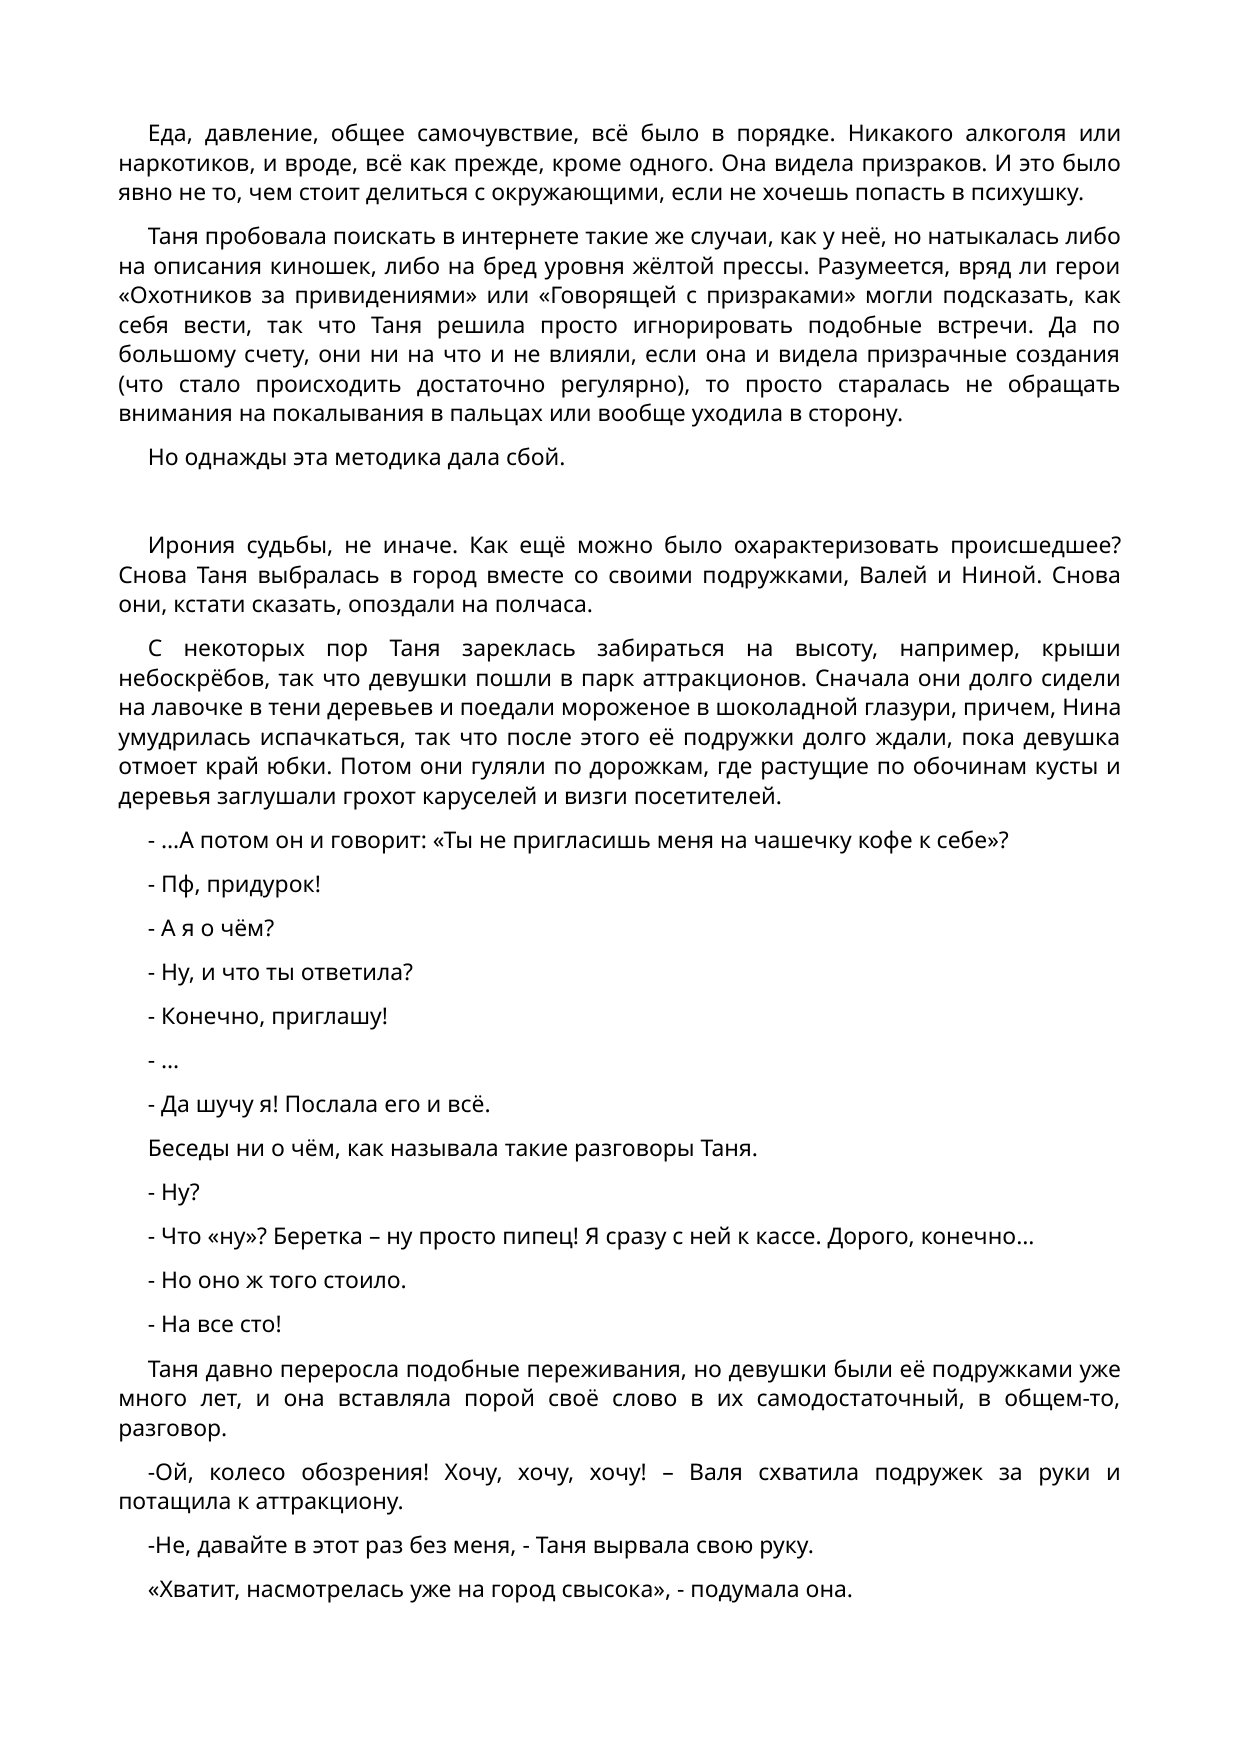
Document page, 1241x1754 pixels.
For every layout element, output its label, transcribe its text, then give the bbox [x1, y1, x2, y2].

text - Да шучу я! Послала его и всё. [118, 1089, 1122, 1118]
text Беседы ни о чём, как называла такие разговоры Таня. [118, 1133, 1122, 1163]
text С некоторых пор Таня зареклась забираться на высоту, например, крыши небоскрёбов, так что девушки пошли в парк аттракционов. Сначала они долго сидели на лавочке в тени деревьев и поедали мороженое в шоколадной глазури, причем, Нина умудрилась испачкаться, так что после этого её подружки долго ждали, пока девушка отмоет край юбки. Потом они гуляли по дорожкам, где растущие по обочинам кусты и деревья заглушали грохот каруселей и визги посетителей. [118, 633, 1122, 810]
text Таня пробовала поискать в интернете такие же случаи, как у неё, но натыкалась либо на описания киношек, либо на бред уровня жёлтой прессы. Разумеется, вряд ли герои «Охотников за привидениями» или «Говорящей с призраками» могли подсказать, как себя вести, так что Таня решила просто игнорировать подобные встречи. Да по большому счету, они ни на что и не влияли, если она и видела призрачные создания (что стало происходить достаточно регулярно), то просто старалась не обращать внимания на покалывания в пальцах или вообще уходила в сторону. [118, 221, 1122, 427]
text Таня давно переросла подобные переживания, но девушки были её подружками уже много лет, и она вставляла порой своё слово в их самодостаточный, в общем-то, разговор. [118, 1353, 1122, 1442]
text - Но оно ж того стоило. [118, 1265, 1122, 1295]
text - Ну? [118, 1177, 1122, 1207]
text -Ой, колесо обозрения! Хочу, хочу, хочу! – Валя схватила подружек за руки и потащила к аттракциону. [118, 1456, 1122, 1515]
text - На все сто! [118, 1309, 1122, 1339]
text - … [118, 1045, 1122, 1074]
text - …А потом он и говорит: «Ты не пригласишь меня на чашечку кофе к себе»? [118, 825, 1122, 854]
text - Пф, придурок! [118, 869, 1122, 898]
text Еда, давление, общее самочувствие, всё было в порядке. Никакого алкоголя или наркотиков, и вроде, всё как прежде, кроме одного. Она видела призраков. И это было явно не то, чем стоит делиться с окружающими, если не хочешь попасть в психушку. [118, 118, 1122, 207]
text -Не, давайте в этот раз без меня, - Таня вырвала свою руку. [118, 1530, 1122, 1559]
text Ирония судьбы, не иначе. Как ещё можно было охарактеризовать происшедшее? Снова Таня выбралась в город вместе со своими подружками, Валей и Ниной. Снова они, кстати сказать, опоздали на полчаса. [118, 530, 1122, 619]
text - Ну, и что ты ответила? [118, 957, 1122, 986]
text - Конечно, приглашу! [118, 1001, 1122, 1030]
text - А я о чём? [118, 913, 1122, 942]
text «Хватит, насмотрелась уже на город свысока», - подумала она. [118, 1574, 1122, 1603]
text - Что «ну»? Беретка – ну просто пипец! Я сразу с ней к кассе. Дорого, конечно… [118, 1221, 1122, 1251]
text Но однажды эта методика дала сбой. [118, 442, 1122, 472]
